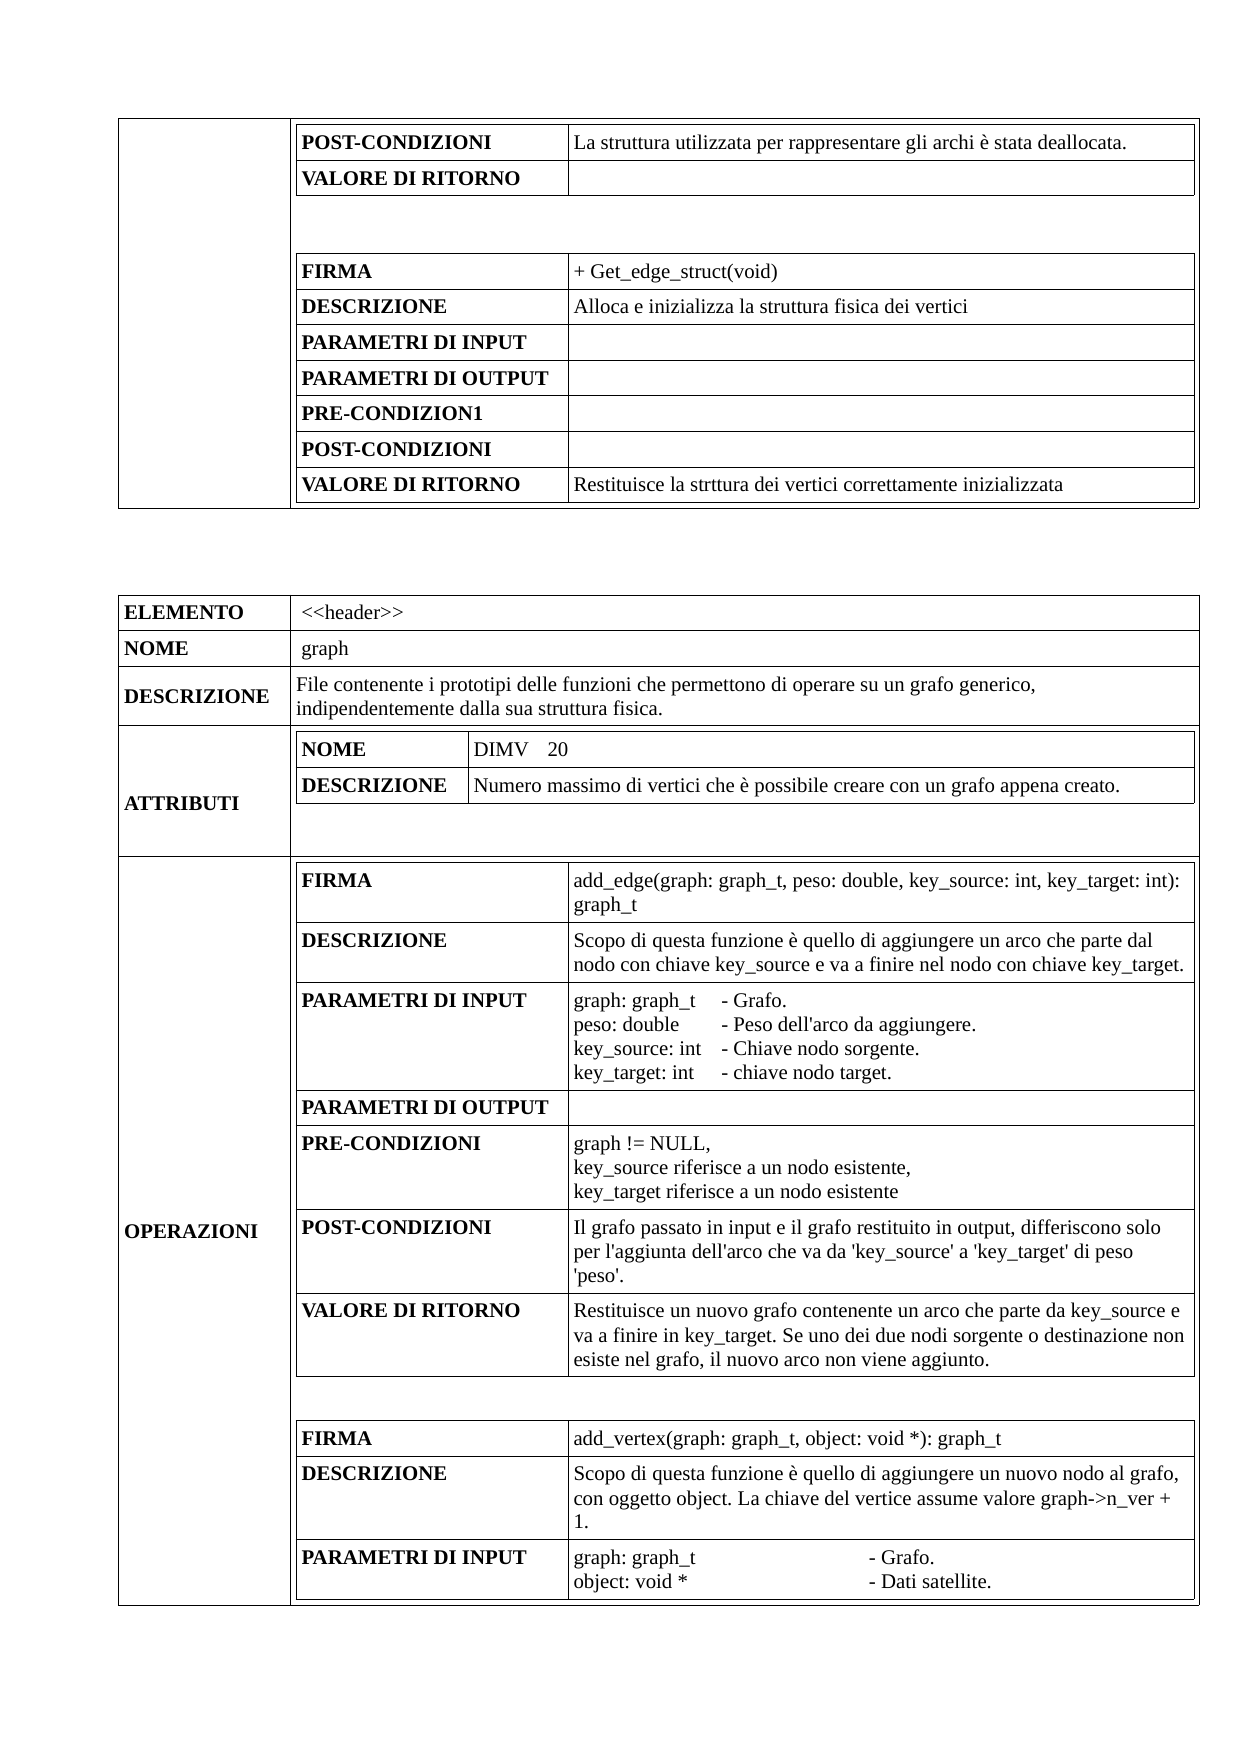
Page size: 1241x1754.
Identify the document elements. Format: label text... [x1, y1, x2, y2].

table_cell graph != NULL, key_source riferisce a un nodo esistente, key_target riferisce a un nodo esistente [569, 1126, 1194, 1209]
table_cell Scopo di questa funzione è quello di aggiungere un arco che parte dal nodo con chiave key_source e va a finire nel nodo con chiave key_target. [569, 923, 1194, 982]
table_cell Alloca e inizializza la struttura fisica dei vertici [569, 290, 1194, 324]
table_cell [569, 432, 1194, 467]
table_cell VALORE DI RITORNO [297, 1294, 568, 1376]
table_cell DESCRIZIONE [297, 290, 568, 324]
table_cell [291, 857, 1199, 1605]
table_cell PARAMETRI DI OUTPUT [297, 1091, 568, 1125]
table_cell DESCRIZIONE [297, 1457, 568, 1539]
table_cell [569, 325, 1194, 360]
table_header FIRMA [297, 1421, 568, 1456]
table_cell [291, 726, 1199, 856]
table_header add_edge(graph: graph_t, peso: double, key_source: int, key_target: int): graph_t [569, 863, 1194, 922]
table_cell [569, 361, 1194, 395]
table_cell graph: graph_t - Grafo. object: void * - Dati satellite. [569, 1540, 1194, 1599]
table_cell [569, 396, 1194, 431]
table_header + Get_edge_struct(void) [569, 254, 1194, 288]
table_cell Scopo di questa funzione è quello di aggiungere un nuovo nodo al grafo, con oggetto object. La chiave del vertice assume valore graph->n_ver + 1. [569, 1457, 1194, 1539]
table_cell [569, 161, 1194, 195]
table_cell PARAMETRI DI OUTPUT [297, 361, 568, 395]
table_cell DESCRIZIONE [297, 923, 568, 982]
table_cell File contenente i prototipi delle funzioni che permettono di operare su un grafo generico, indipendentemente dalla sua struttura fisica. [291, 667, 1199, 725]
table_cell VALORE DI RITORNO [297, 468, 568, 502]
table_cell NOME [119, 631, 290, 666]
table_cell PARAMETRI DI INPUT [297, 325, 568, 360]
table_cell Restituisce la strttura dei vertici correttamente inizializzata [569, 468, 1194, 502]
table_cell DESCRIZIONE [119, 667, 290, 725]
table_cell Numero massimo di vertici che è possibile creare con un grafo appena creato. [469, 768, 1194, 802]
table_cell OPERAZIONI [119, 857, 290, 1605]
table_header <<header>> [291, 596, 1199, 630]
table_cell PARAMETRI DI INPUT [297, 983, 568, 1089]
table_cell graph [291, 631, 1199, 666]
table_cell POST-CONDIZIONI [297, 125, 568, 159]
table_header NOME [297, 732, 468, 767]
table_header ELEMENTO [119, 596, 290, 630]
table_cell PARAMETRI DI INPUT [297, 1540, 568, 1599]
table_cell POST-CONDIZIONI [297, 432, 568, 467]
table_cell VALORE DI RITORNO [297, 161, 568, 195]
table_cell POST-CONDIZIONI [297, 1210, 568, 1293]
table_header add_vertex(graph: graph_t, object: void *): graph_t [569, 1421, 1194, 1456]
table_cell ATTRIBUTI [119, 726, 290, 856]
table_cell [569, 1091, 1194, 1125]
table_header DIMV 20 [469, 732, 1194, 767]
table_header FIRMA [297, 863, 568, 922]
table_cell [119, 119, 290, 508]
table_cell [291, 119, 1199, 508]
table_cell Il grafo passato in input e il grafo restituito in output, differiscono solo per l'aggiunta dell'arco che va da 'key_source' a 'key_target' di peso 'peso'. [569, 1210, 1194, 1293]
table_cell graph: graph_t - Grafo. peso: double - Peso dell'arco da aggiungere. key_source: int - Chiave nodo sorgente. key_target: int - chiave nodo target. [569, 983, 1194, 1089]
table_cell PRE-CONDIZIONI [297, 1126, 568, 1209]
table_cell Restituisce un nuovo grafo contenente un arco che parte da key_source e va a finire in key_target. Se uno dei due nodi sorgente o destinazione non esiste nel grafo, il nuovo arco non viene aggiunto. [569, 1294, 1194, 1376]
table_cell DESCRIZIONE [297, 768, 468, 802]
table_header FIRMA [297, 254, 568, 288]
table_cell La struttura utilizzata per rappresentare gli archi è stata deallocata. [569, 125, 1194, 159]
table_cell PRE-CONDIZION1 [297, 396, 568, 431]
